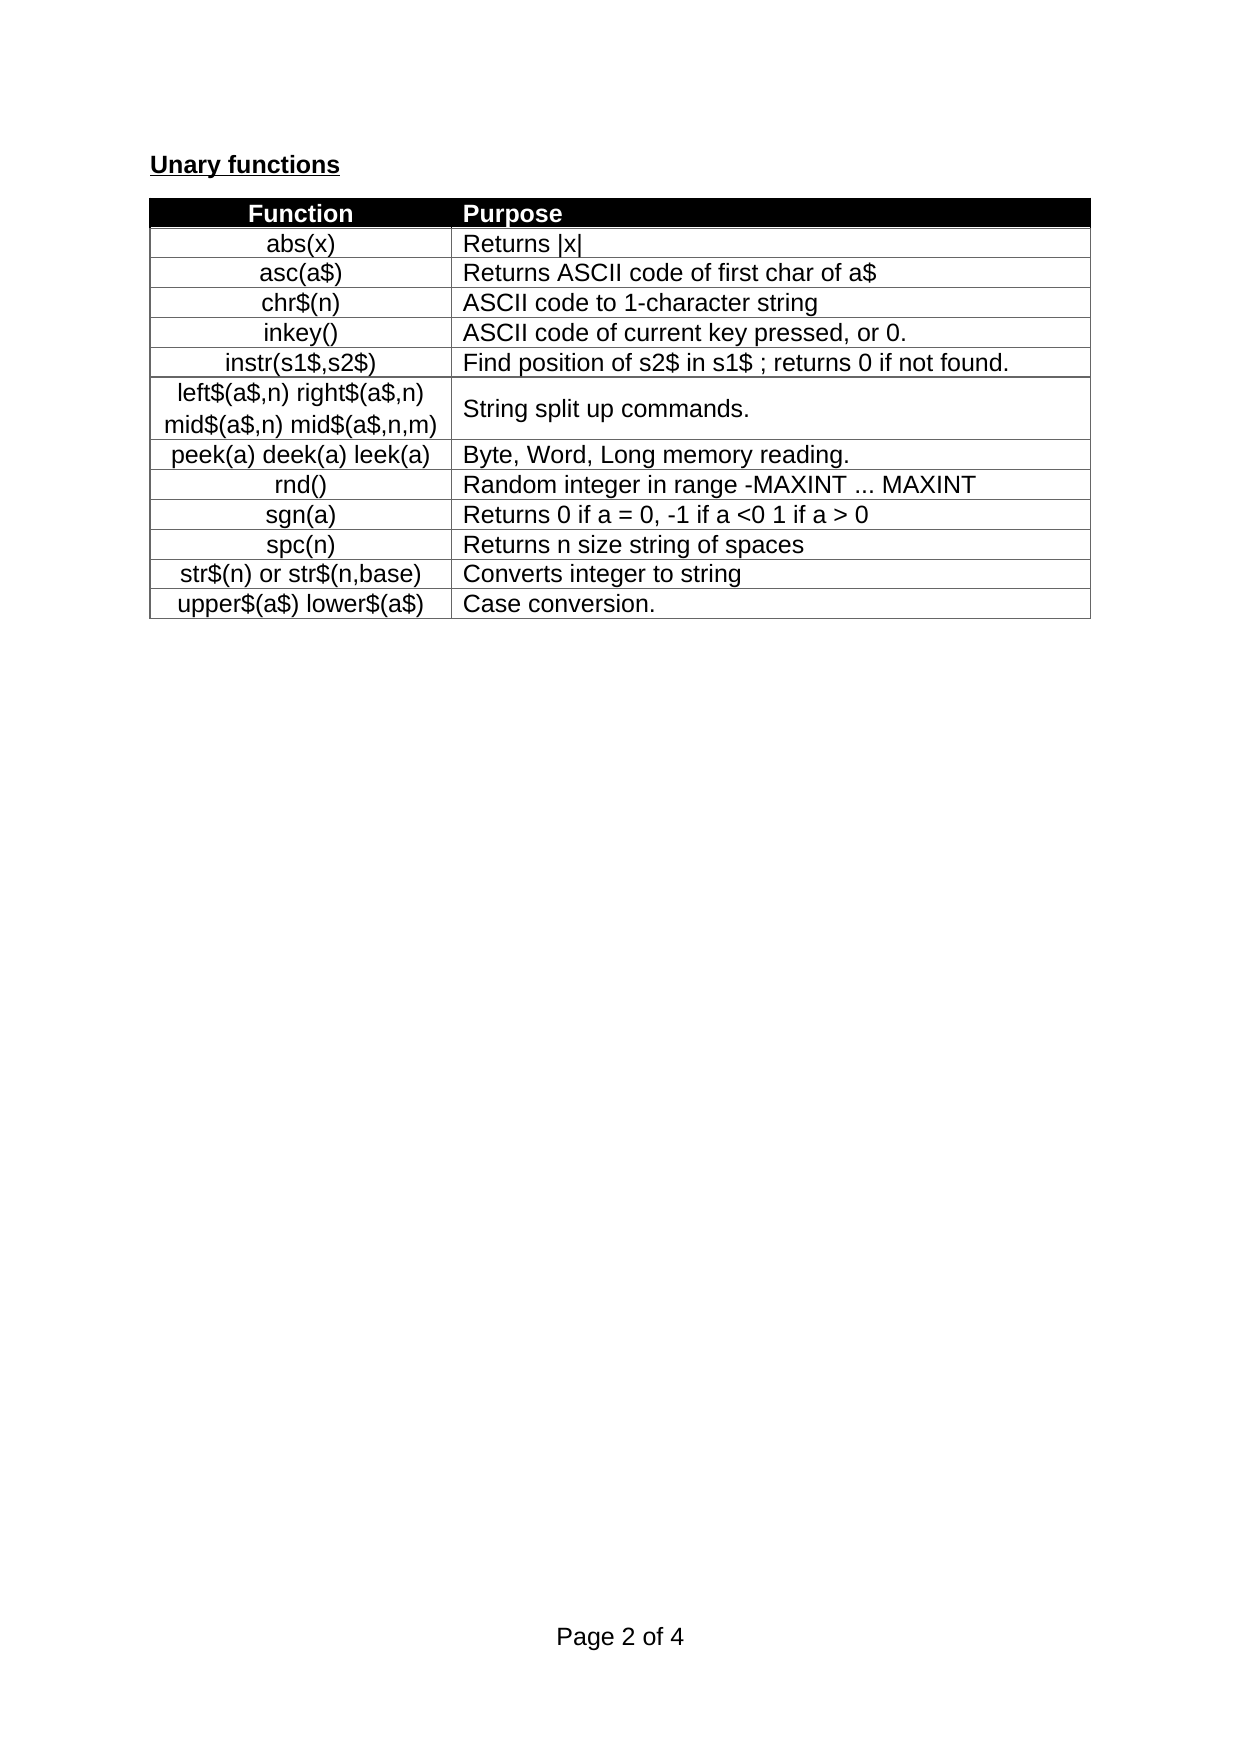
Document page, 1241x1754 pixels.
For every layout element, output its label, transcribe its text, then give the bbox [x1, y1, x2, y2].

table_cell Find position of s2$ in s1$ ; returns 0 if not found. [452, 348, 1090, 376]
table_cell Case conversion. [452, 589, 1090, 618]
table_cell str$(n) or str$(n,base) [151, 560, 451, 588]
table_cell Random integer in range -MAXINT ... MAXINT [452, 470, 1090, 499]
table_cell asc(a$) [151, 258, 451, 287]
table_cell ASCII code to 1-character string [452, 288, 1090, 317]
table_cell Returns ASCII code of first char of a$ [452, 258, 1090, 287]
table_cell Byte, Word, Long memory reading. [452, 440, 1090, 469]
table_cell sgn(a) [151, 500, 451, 529]
table_cell Returns n size string of spaces [452, 530, 1090, 558]
table_header Purpose [452, 199, 1090, 227]
table_cell left$(a$,n) right$(a$,n) mid$(a$,n) mid$(a$,n,m) [151, 378, 451, 439]
table_cell Returns |x| [452, 229, 1090, 257]
table_cell instr(s1$,s2$) [151, 348, 451, 376]
table_cell Converts integer to string [452, 560, 1090, 588]
table_cell rnd() [151, 470, 451, 499]
table_cell ASCII code of current key pressed, or 0. [452, 318, 1090, 347]
table_cell inkey() [151, 318, 451, 347]
text Unary functions [150, 150, 1090, 179]
table_cell peek(a) deek(a) leek(a) [151, 440, 451, 469]
table_cell upper$(a$) lower$(a$) [151, 589, 451, 618]
table_cell spc(n) [151, 530, 451, 558]
table_cell chr$(n) [151, 288, 451, 317]
table_cell Returns 0 if a = 0, -1 if a <0 1 if a > 0 [452, 500, 1090, 529]
table_cell String split up commands. [452, 378, 1090, 439]
table_header Function [151, 199, 451, 227]
table_cell abs(x) [151, 229, 451, 257]
